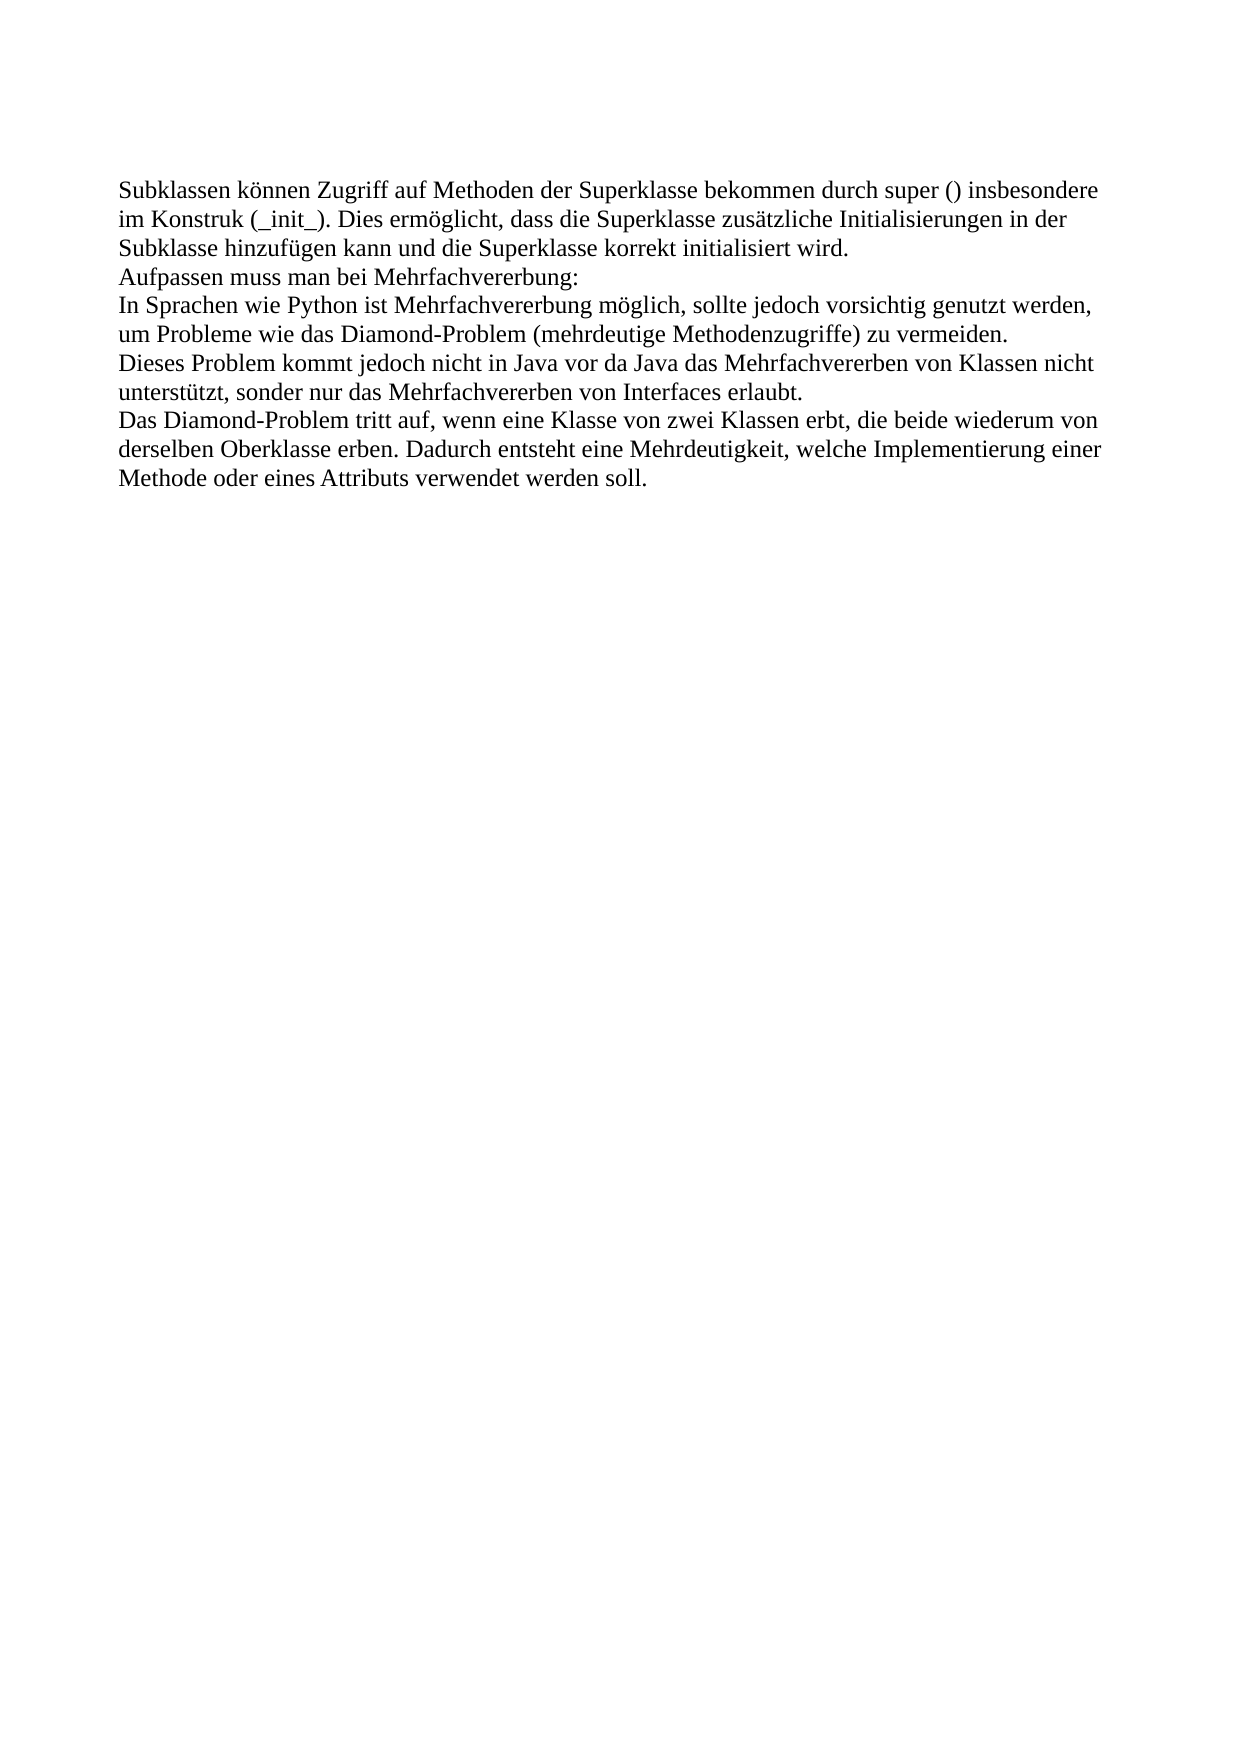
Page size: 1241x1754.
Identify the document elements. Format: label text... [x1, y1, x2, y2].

text Aufpassen muss man bei Mehrfachvererbung: [118, 262, 1122, 291]
text Subklassen können Zugriff auf Methoden der Superklasse bekommen durch super () insbesondere im Konstruk (_init_). Dies ermöglicht, dass die Superklasse zusätzliche Initialisierungen in der Subklasse hinzufügen kann und die Superklasse korrekt initialisiert wird. [118, 147, 1122, 262]
text In Sprachen wie Python ist Mehrfachvererbung möglich, sollte jedoch vorsichtig genutzt werden, um Probleme wie das Diamond-Problem (mehrdeutige Methodenzugriffe) zu vermeiden. [118, 291, 1122, 348]
text Das Diamond-Problem tritt auf, wenn eine Klasse von zwei Klassen erbt, die beide wiederum von derselben Oberklasse erben. Dadurch entsteht eine Mehrdeutigkeit, welche Implementierung einer Methode oder eines Attributs verwendet werden soll. [118, 406, 1122, 492]
text Dieses Problem kommt jedoch nicht in Java vor da Java das Mehrfachvererben von Klassen nicht unterstützt, sonder nur das Mehrfachvererben von Interfaces erlaubt. [118, 348, 1122, 406]
